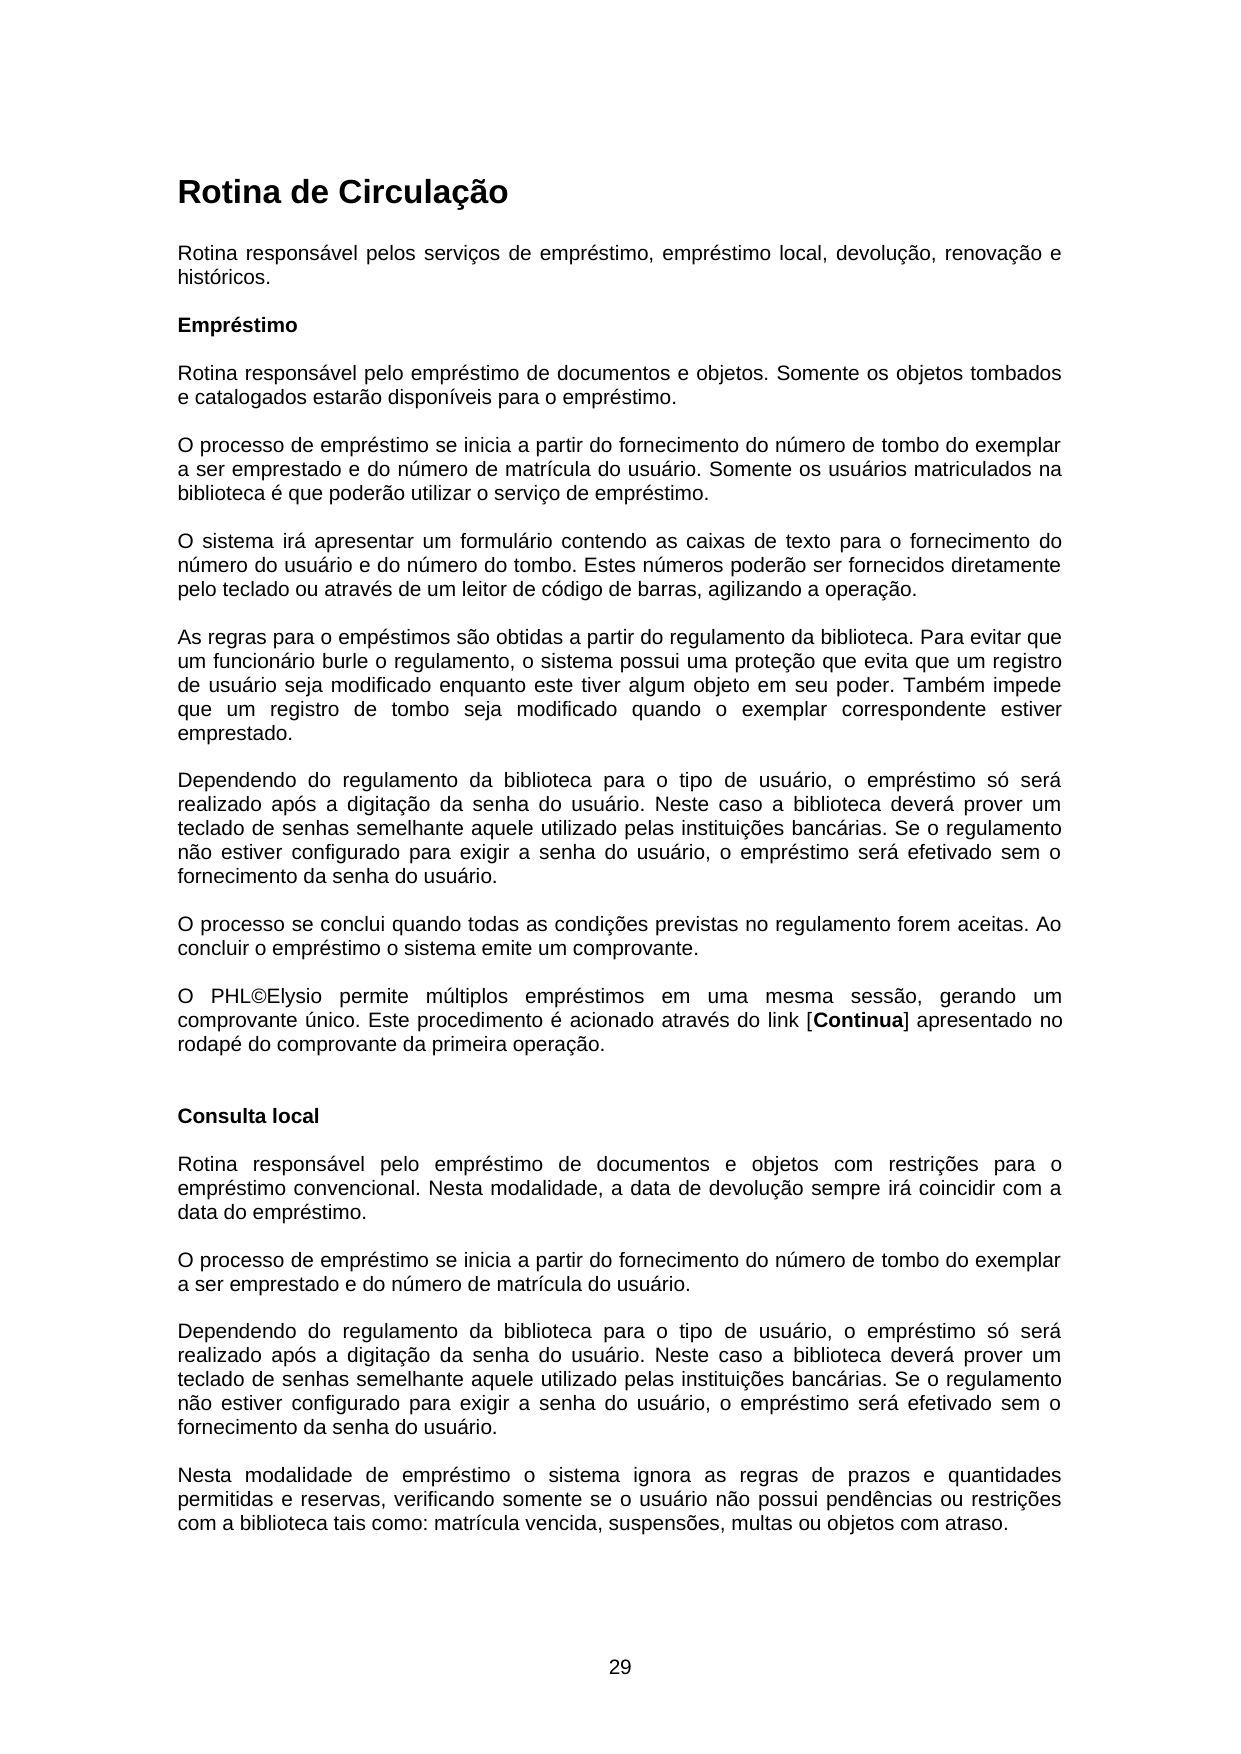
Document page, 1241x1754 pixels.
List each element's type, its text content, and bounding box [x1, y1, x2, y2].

text O PHL©Elysio permite múltiplos empréstimos em uma mesma sessão, gerando um comprovante único. Este procedimento é acionado através do link [Continua] apresentado no rodapé do comprovante da primeira operação. [177, 984, 1063, 1056]
text Consulta local [177, 1104, 1063, 1128]
text Rotina responsável pelo empréstimo de documentos e objetos. Somente os objetos tombados e catalogados estarão disponíveis para o empréstimo. [177, 361, 1063, 409]
text Nesta modalidade de empréstimo o sistema ignora as regras de prazos e quantidades permitidas e reservas, verificando somente se o usuário não possui pendências ou restrições com a biblioteca tais como: matrícula vencida, suspensões, multas ou objetos com atraso. [177, 1463, 1063, 1535]
text As regras para o empéstimos são obtidas a partir do regulamento da biblioteca. Para evitar que um funcionário burle o regulamento, o sistema possui uma proteção que evita que um registro de usuário seja modificado enquanto este tiver algum objeto em seu poder. Também impede que um registro de tombo seja modificado quando o exemplar correspondente estiver emprestado. [177, 624, 1063, 744]
text Dependendo do regulamento da biblioteca para o tipo de usuário, o empréstimo só será realizado após a digitação da senha do usuário. Neste caso a biblioteca deverá prover um teclado de senhas semelhante aquele utilizado pelas instituições bancárias. Se o regulamento não estiver configurado para exigir a senha do usuário, o empréstimo será efetivado sem o fornecimento da senha do usuário. [177, 768, 1063, 888]
text Rotina responsável pelos serviços de empréstimo, empréstimo local, devolução, renovação e históricos. [177, 241, 1063, 289]
subtitle Rotina de Circulação [177, 173, 1063, 211]
text Empréstimo [177, 313, 1063, 337]
text O sistema irá apresentar um formulário contendo as caixas de texto para o fornecimento do número do usuário e do número do tombo. Estes números poderão ser fornecidos diretamente pelo teclado ou através de um leitor de código de barras, agilizando a operação. [177, 529, 1063, 601]
text Dependendo do regulamento da biblioteca para o tipo de usuário, o empréstimo só será realizado após a digitação da senha do usuário. Neste caso a biblioteca deverá prover um teclado de senhas semelhante aquele utilizado pelas instituições bancárias. Se o regulamento não estiver configurado para exigir a senha do usuário, o empréstimo será efetivado sem o fornecimento da senha do usuário. [177, 1319, 1063, 1439]
text O processo de empréstimo se inicia a partir do fornecimento do número de tombo do exemplar a ser emprestado e do número de matrícula do usuário. Somente os usuários matriculados na biblioteca é que poderão utilizar o serviço de empréstimo. [177, 433, 1063, 505]
text O processo se conclui quando todas as condições previstas no regulamento forem aceitas. Ao concluir o empréstimo o sistema emite um comprovante. [177, 912, 1063, 960]
text Rotina responsável pelo empréstimo de documentos e objetos com restrições para o empréstimo convencional. Nesta modalidade, a data de devolução sempre irá coincidir com a data do empréstimo. [177, 1152, 1063, 1223]
text O processo de empréstimo se inicia a partir do fornecimento do número de tombo do exemplar a ser emprestado e do número de matrícula do usuário. [177, 1247, 1063, 1295]
